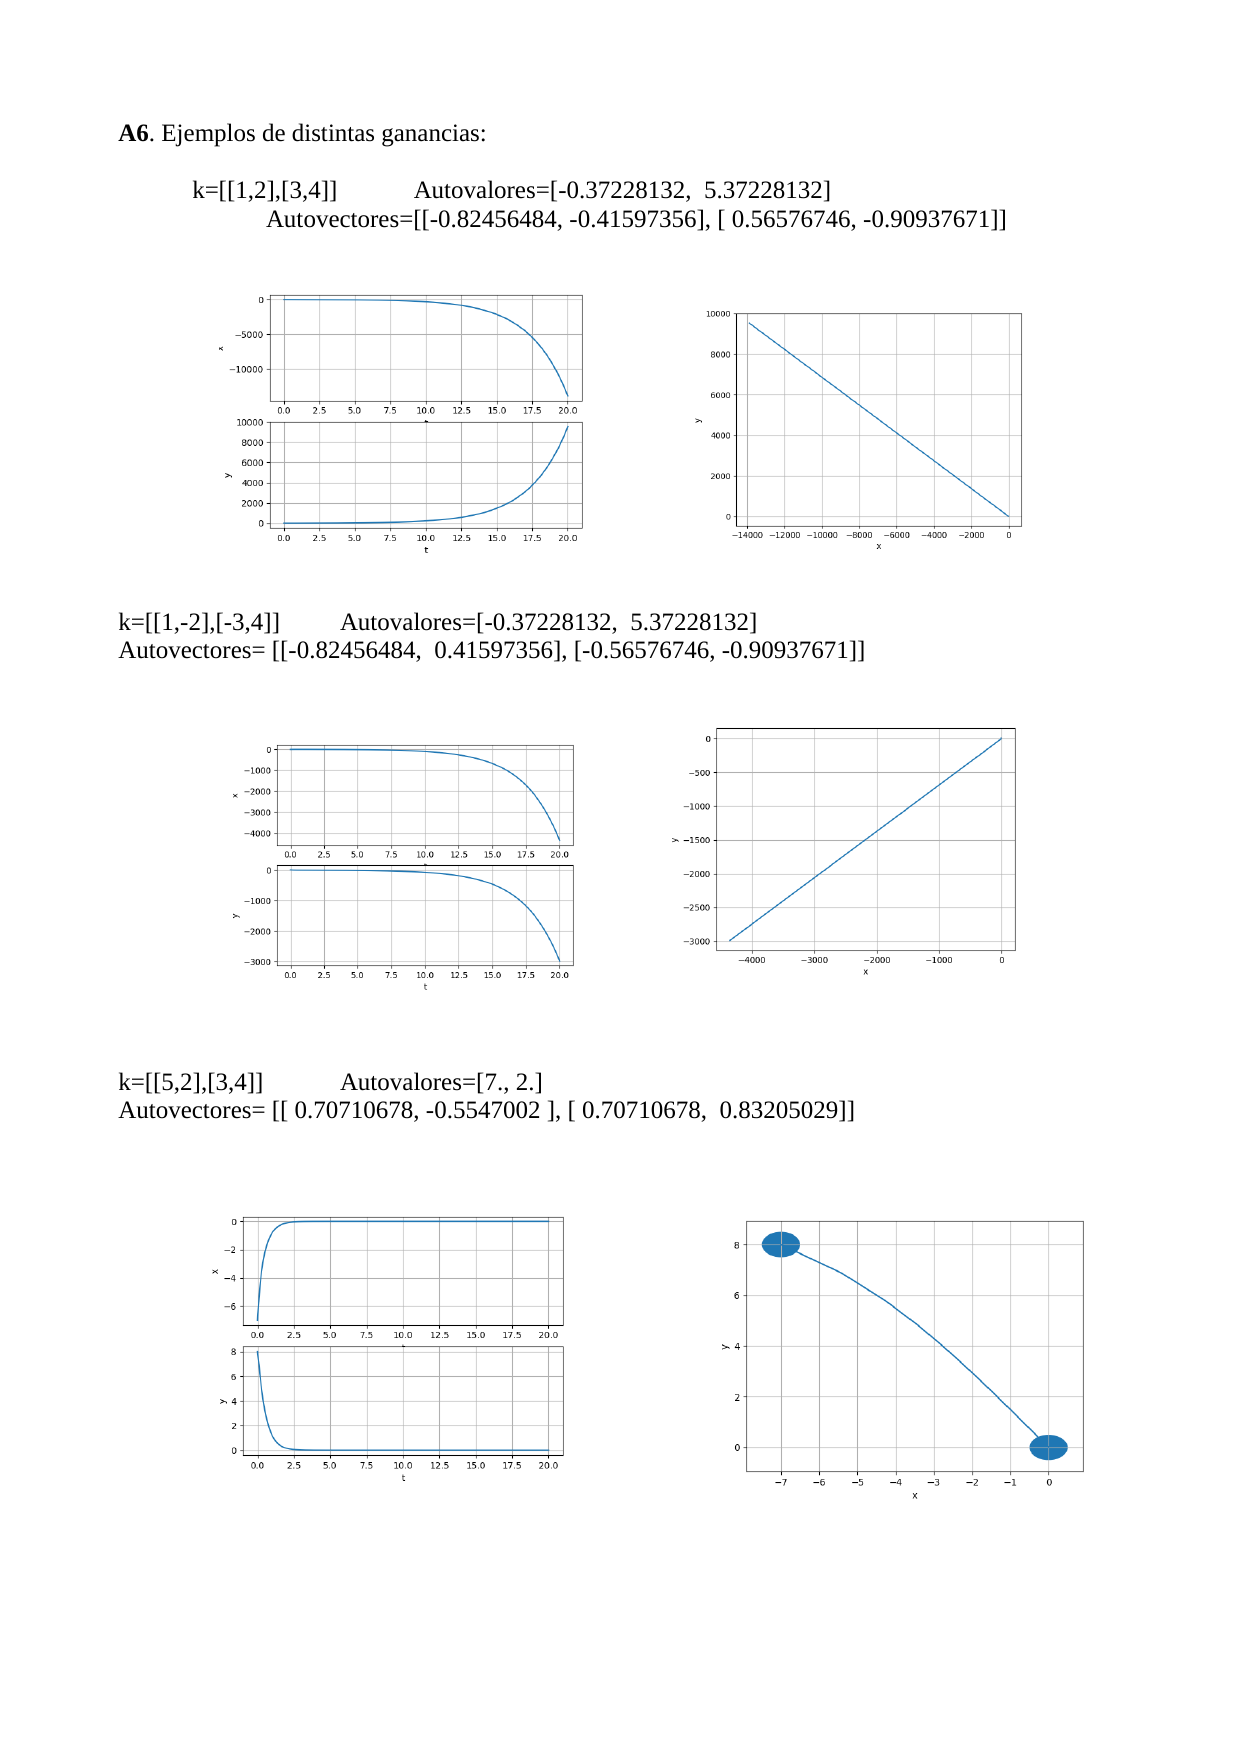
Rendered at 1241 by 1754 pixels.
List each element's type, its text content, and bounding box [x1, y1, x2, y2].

picture [668, 693, 1053, 982]
text k=[[1,2],[3,4]] Autovalores=[-0.37228132, 5.37228132] [118, 176, 1122, 204]
picture [191, 1179, 604, 1489]
text Autovectores= [[-0.82456484, 0.41597356], [-0.56576746, -0.90937671]] [118, 636, 1122, 664]
text Autovectores= [[ 0.70710678, -0.5547002 ], [ 0.70710678, 0.83205029]] [118, 1096, 1122, 1124]
picture [229, 711, 610, 997]
picture [692, 1181, 1126, 1507]
text Autovectores=[[-0.82456484, -0.41597356], [ 0.56576746, -0.90937671]] [118, 204, 1122, 233]
picture [690, 280, 1058, 556]
text A6. Ejemplos de distintas ganancias: [118, 118, 1122, 147]
text k=[[5,2],[3,4]] Autovalores=[7., 2.] [118, 1067, 1122, 1096]
picture [219, 258, 622, 561]
text k=[[1,-2],[-3,4]] Autovalores=[-0.37228132, 5.37228132] [118, 607, 1122, 636]
